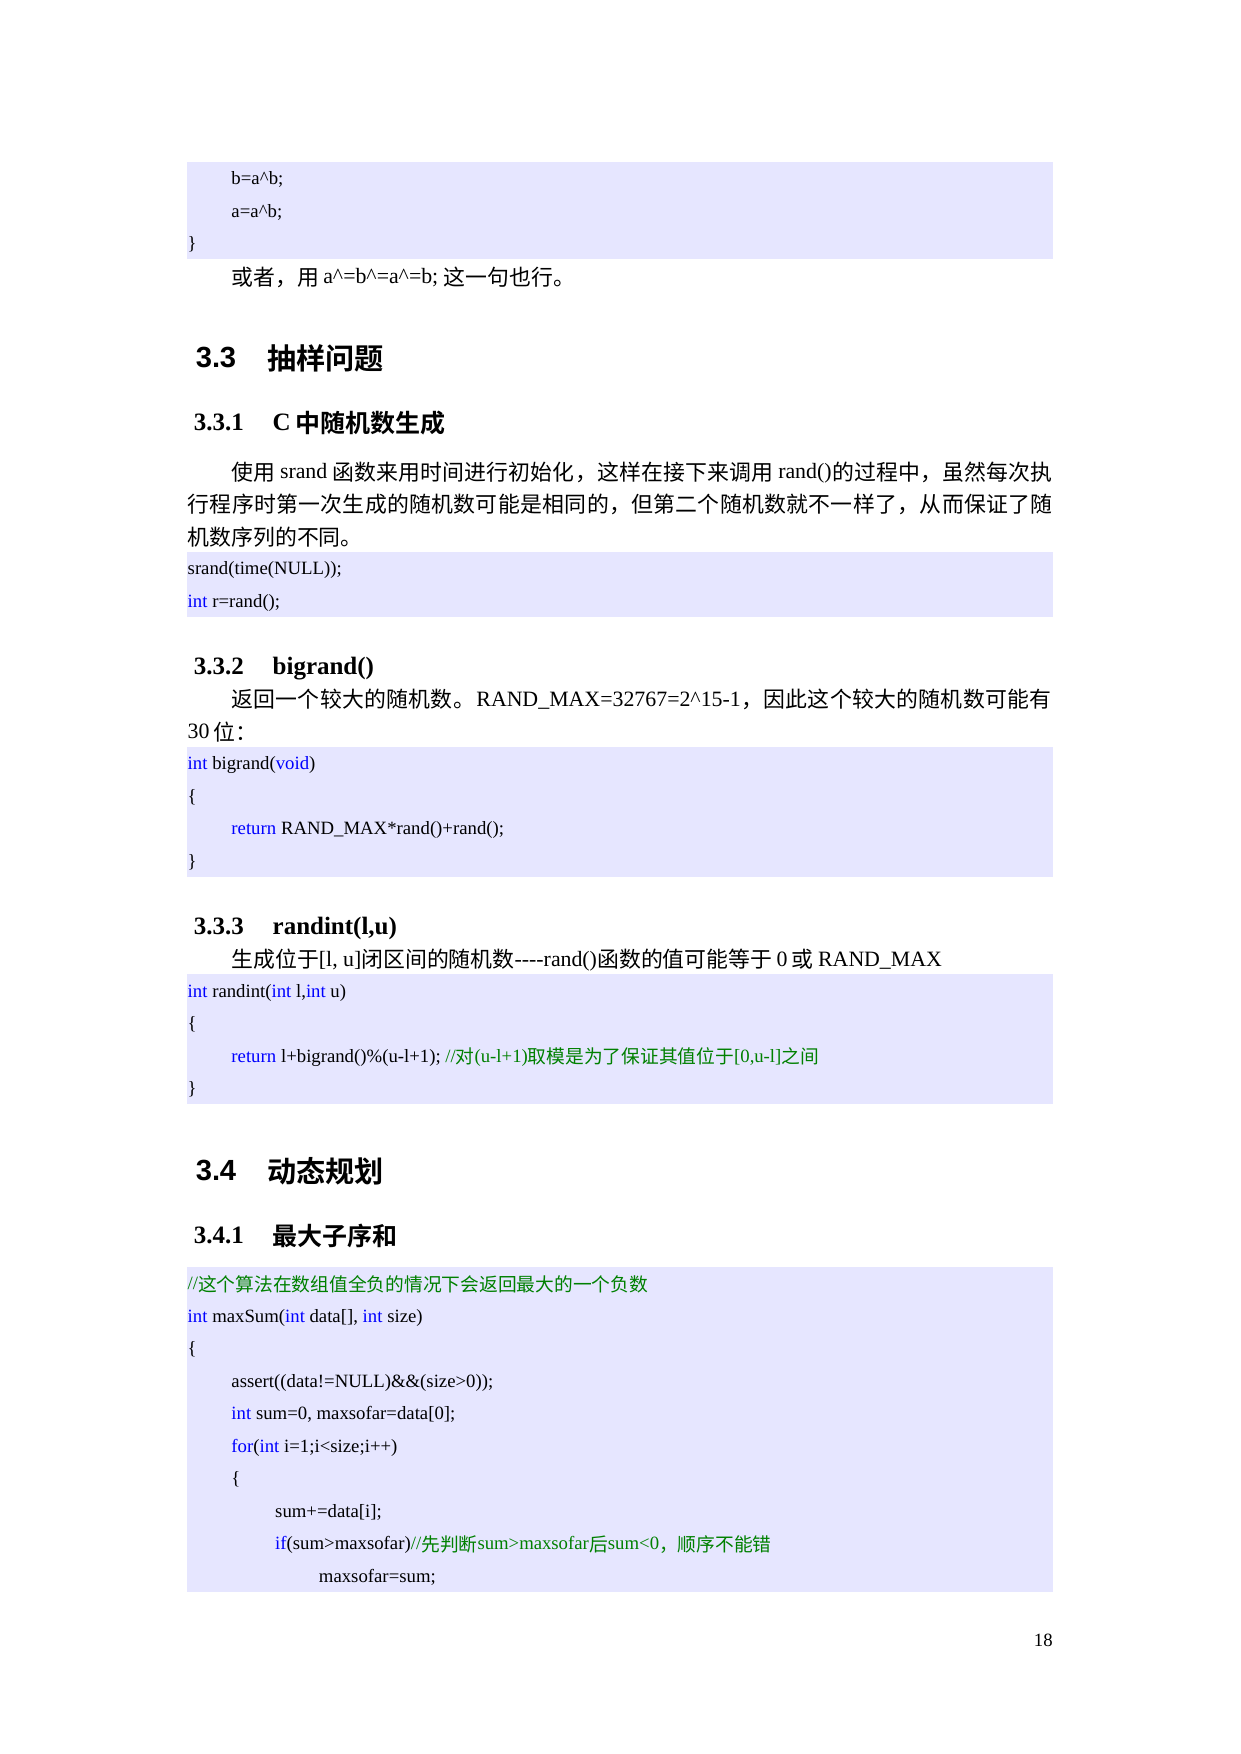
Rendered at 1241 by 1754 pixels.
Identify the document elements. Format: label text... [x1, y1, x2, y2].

text } [187, 844, 1053, 877]
text { [187, 779, 1053, 812]
subtitle C中随机数生成 [187, 389, 1053, 454]
text } [187, 1072, 1053, 1104]
text int r=rand(); [187, 584, 1053, 617]
text int randint(int l,int u) [187, 974, 1053, 1007]
subtitle 抽样问题 [187, 324, 1053, 389]
text 返回一个较大的随机数。RAND_MAX=32767=2^15-1，因此这个较大的随机数可能有30位： [187, 682, 1053, 747]
text b=a^b; [187, 162, 1053, 194]
text 使用srand函数来用时间进行初始化，这样在接下来调用rand()的过程中，虽然每次执行程序时第一次生成的随机数可能是相同的，但第二个随机数就不一样了，从而保证了随机数序列的不同。 [187, 454, 1053, 552]
subtitle bigrand() [187, 649, 1053, 682]
text if(sum>maxsofar)//先判断sum>maxsofar后sum<0，顺序不能错 [187, 1527, 1053, 1559]
text } [187, 227, 1053, 259]
text for(int i=1;i<size;i++) [187, 1429, 1053, 1462]
subtitle 动态规划 [187, 1137, 1053, 1202]
text maxsofar=sum; [187, 1559, 1053, 1592]
text int sum=0, maxsofar=data[0]; [187, 1397, 1053, 1429]
text { [187, 1332, 1053, 1364]
text int bigrand(void) [187, 747, 1053, 779]
text sum+=data[i]; [187, 1494, 1053, 1527]
text int maxSum(int data[], int size) [187, 1299, 1053, 1332]
text { [187, 1462, 1053, 1494]
text 或者，用a^=b^=a^=b; 这一句也行。 [187, 259, 1053, 292]
text assert((data!=NULL)&&(size>0)); [187, 1364, 1053, 1397]
subtitle randint(l,u) [187, 909, 1053, 942]
text return l+bigrand()%(u-l+1); //对(u-l+1)取模是为了保证其值位于[0,u-l]之间 [187, 1039, 1053, 1072]
text a=a^b; [187, 194, 1053, 227]
text srand(time(NULL)); [187, 552, 1053, 584]
text return RAND_MAX*rand()+rand(); [187, 812, 1053, 844]
text 生成位于[l, u]闭区间的随机数----rand()函数的值可能等于0或RAND_MAX [187, 942, 1053, 974]
subtitle 最大子序和 [187, 1202, 1053, 1267]
text { [187, 1007, 1053, 1039]
text //这个算法在数组值全负的情况下会返回最大的一个负数 [187, 1267, 1053, 1299]
